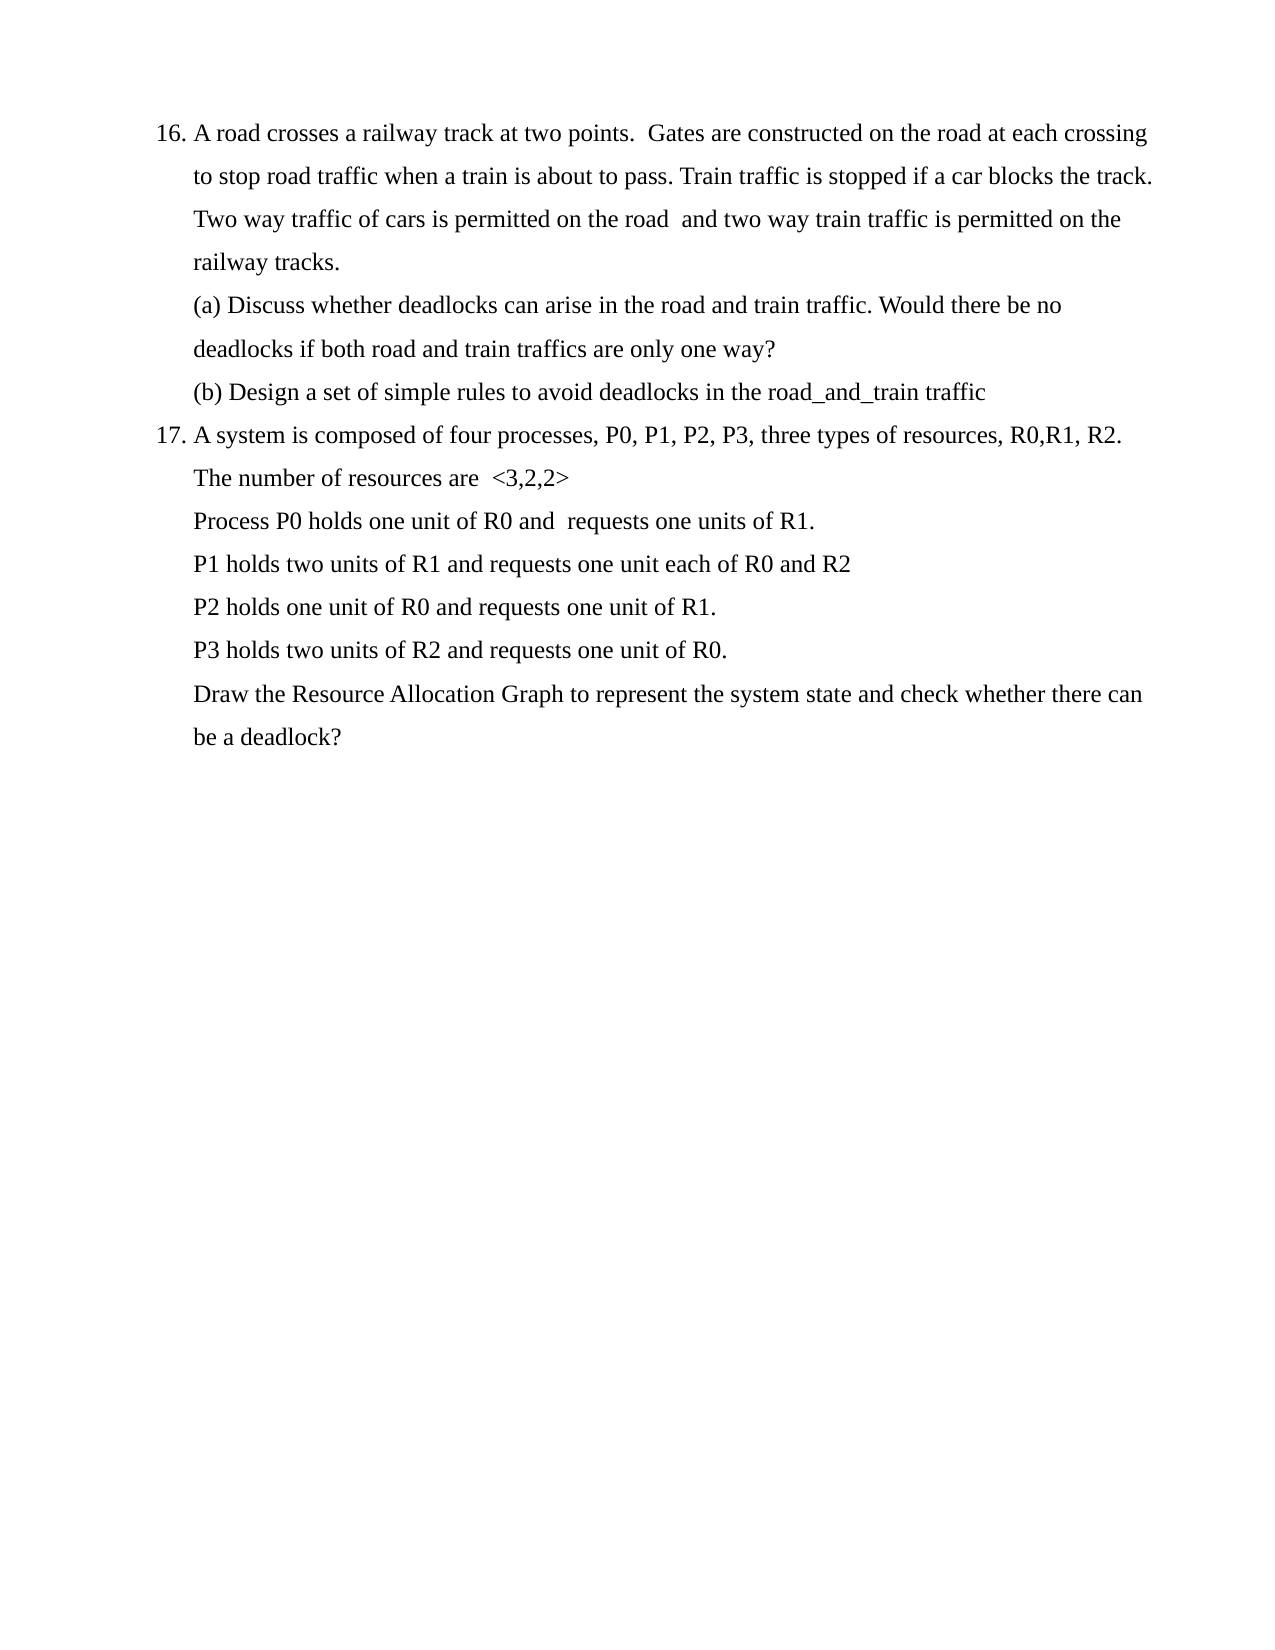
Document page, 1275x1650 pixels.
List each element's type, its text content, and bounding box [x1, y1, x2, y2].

list P2 holds one unit of R0 and requests one unit of R1. [156, 592, 1157, 621]
list A system is composed of four processes, P0, P1, P2, P3, three types of resources, R0,R1, R2. The number of resources are <3,2,2> [156, 420, 1157, 492]
list (b) Design a set of simple rules to avoid deadlocks in the road_and_train traffic [156, 377, 1157, 406]
list Process P0 holds one unit of R0 and requests one units of R1. [156, 506, 1157, 535]
list Draw the Resource Allocation Graph to represent the system state and check whether there can be a deadlock? [156, 679, 1157, 751]
list P3 holds two units of R2 and requests one unit of R0. [156, 636, 1157, 664]
list P1 holds two units of R1 and requests one unit each of R0 and R2 [156, 549, 1157, 578]
list A road crosses a railway track at two points. Gates are constructed on the road at each crossing to stop road traffic when a train is about to pass. Train traffic is stopped if a car blocks the track. Two way traffic of cars is permitted on the road and two way train traffic is permitted on the railway tracks. [156, 118, 1157, 276]
list (a) Discuss whether deadlocks can arise in the road and train traffic. Would there be no deadlocks if both road and train traffics are only one way? [156, 291, 1157, 362]
